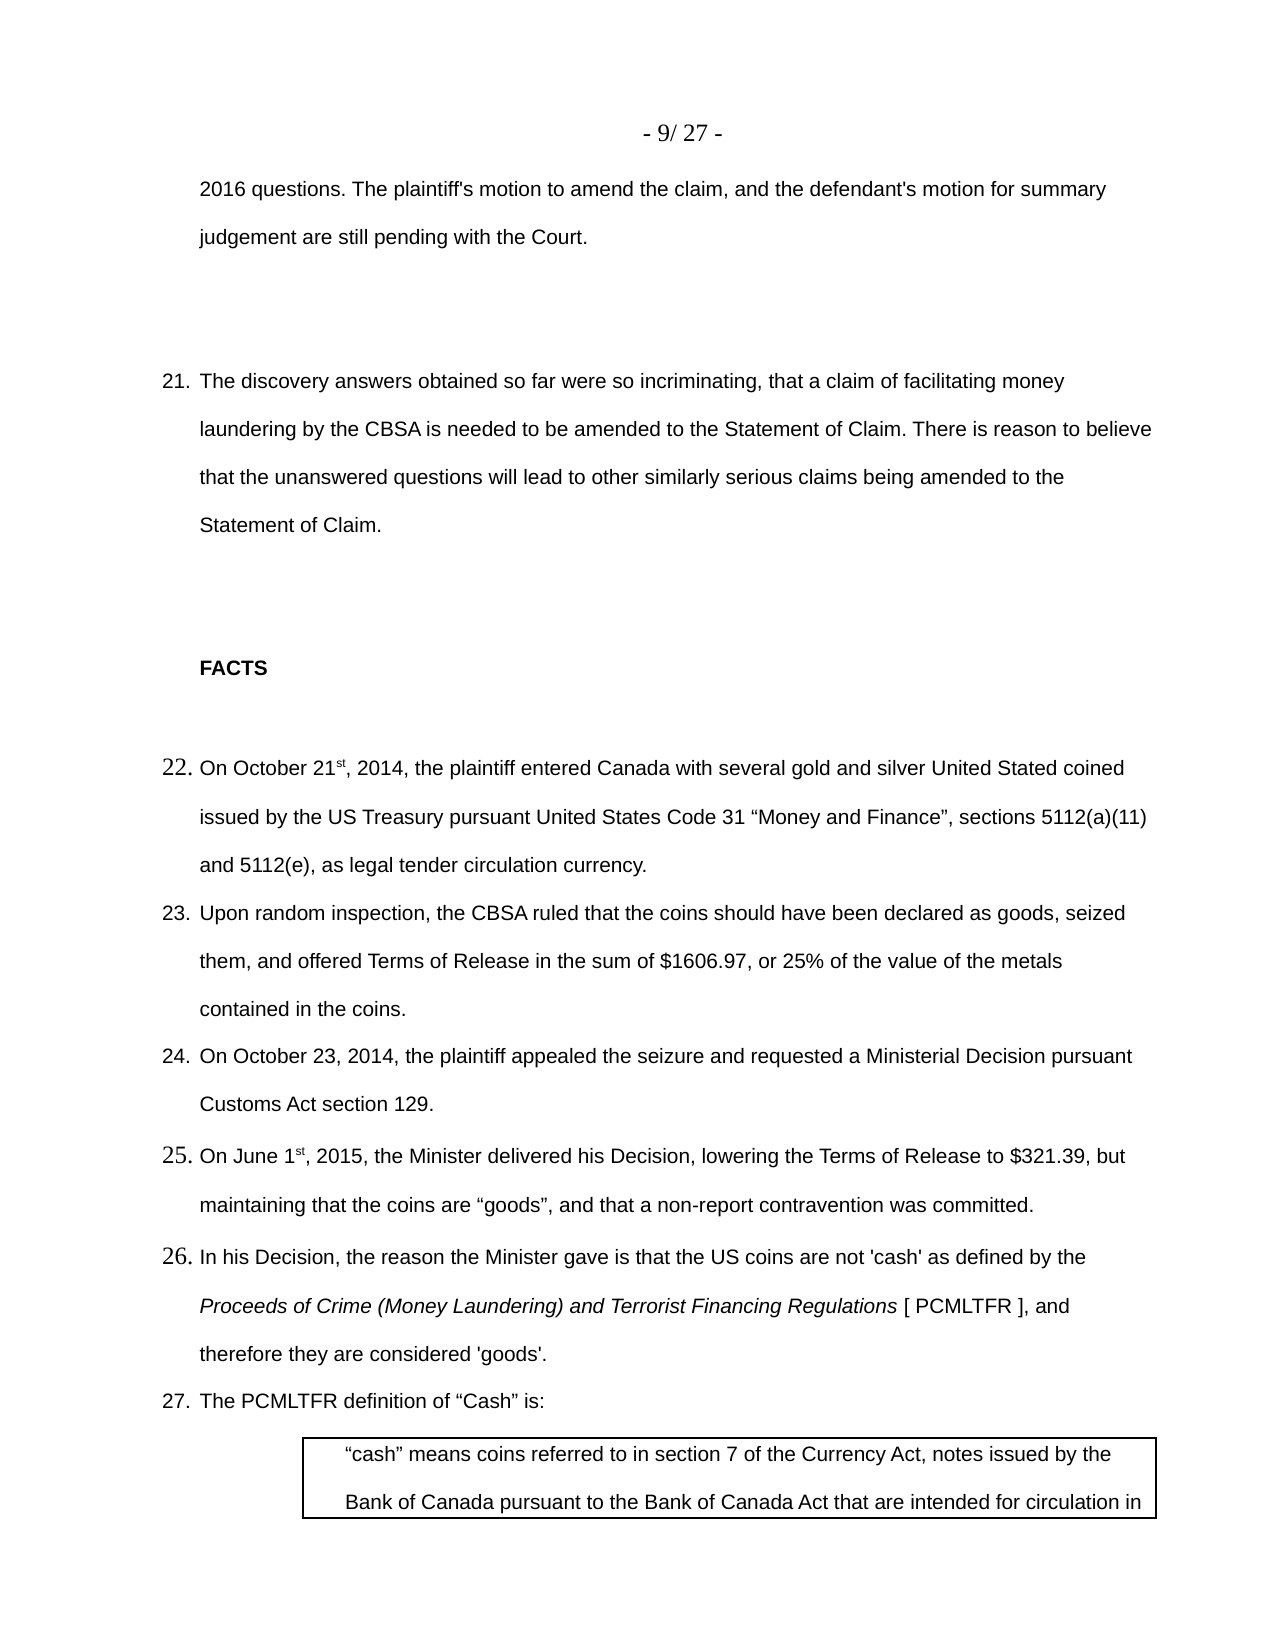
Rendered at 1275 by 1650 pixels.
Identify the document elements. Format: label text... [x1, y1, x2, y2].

subtitle In his Decision, the reason the Minister gave is that the US coins are not 'cash' as defined by the Proceeds of Crime (Money Laundering) and Terrorist Financing Regulations [ PCMLTFR ], and therefore they are considered 'goods'. [162, 1241, 1157, 1365]
subtitle “cash” means coins referred to in section 7 of the Currency Act, notes issued by the Bank of Canada pursuant to the Bank of Canada Act that are intended for circulation in [304, 1439, 1155, 1517]
subtitle The discovery answers obtained so far were so incriminating, that a claim of facilitating money laundering by the CBSA is needed to be amended to the Statement of Claim. There is reason to believe that the unanswered questions will lead to other similarly serious claims being amended to the Statement of Claim. [162, 369, 1157, 536]
subtitle On June 1st, 2015, the Minister delivered his Decision, lowering the Terms of Release to $321.39, but maintaining that the coins are “goods”, and that a non-report contravention was committed. [162, 1140, 1157, 1217]
subtitle Upon random inspection, the CBSA ruled that the coins should have been declared as goods, seized them, and offered Terms of Release in the sum of $1606.97, or 25% of the value of the metals contained in the coins. [162, 901, 1157, 1020]
subtitle On October 21st, 2014, the plaintiff entered Canada with several gold and silver United Stated coined issued by the US Treasury pursuant United States Code 31 “Money and Finance”, sections 5112(a)(11) and 5112(e), as legal tender circulation currency. [162, 752, 1157, 877]
subtitle The PCMLTFR definition of “Cash” is: [162, 1389, 1157, 1413]
subtitle FACTS [162, 656, 1157, 680]
subtitle On October 23, 2014, the plaintiff appealed the seizure and requested a Ministerial Decision pursuant Customs Act section 129. [162, 1044, 1157, 1116]
subtitle 2016 questions. The plaintiff's motion to amend the claim, and the defendant's motion for summary judgement are still pending with the Court. [162, 177, 1157, 249]
